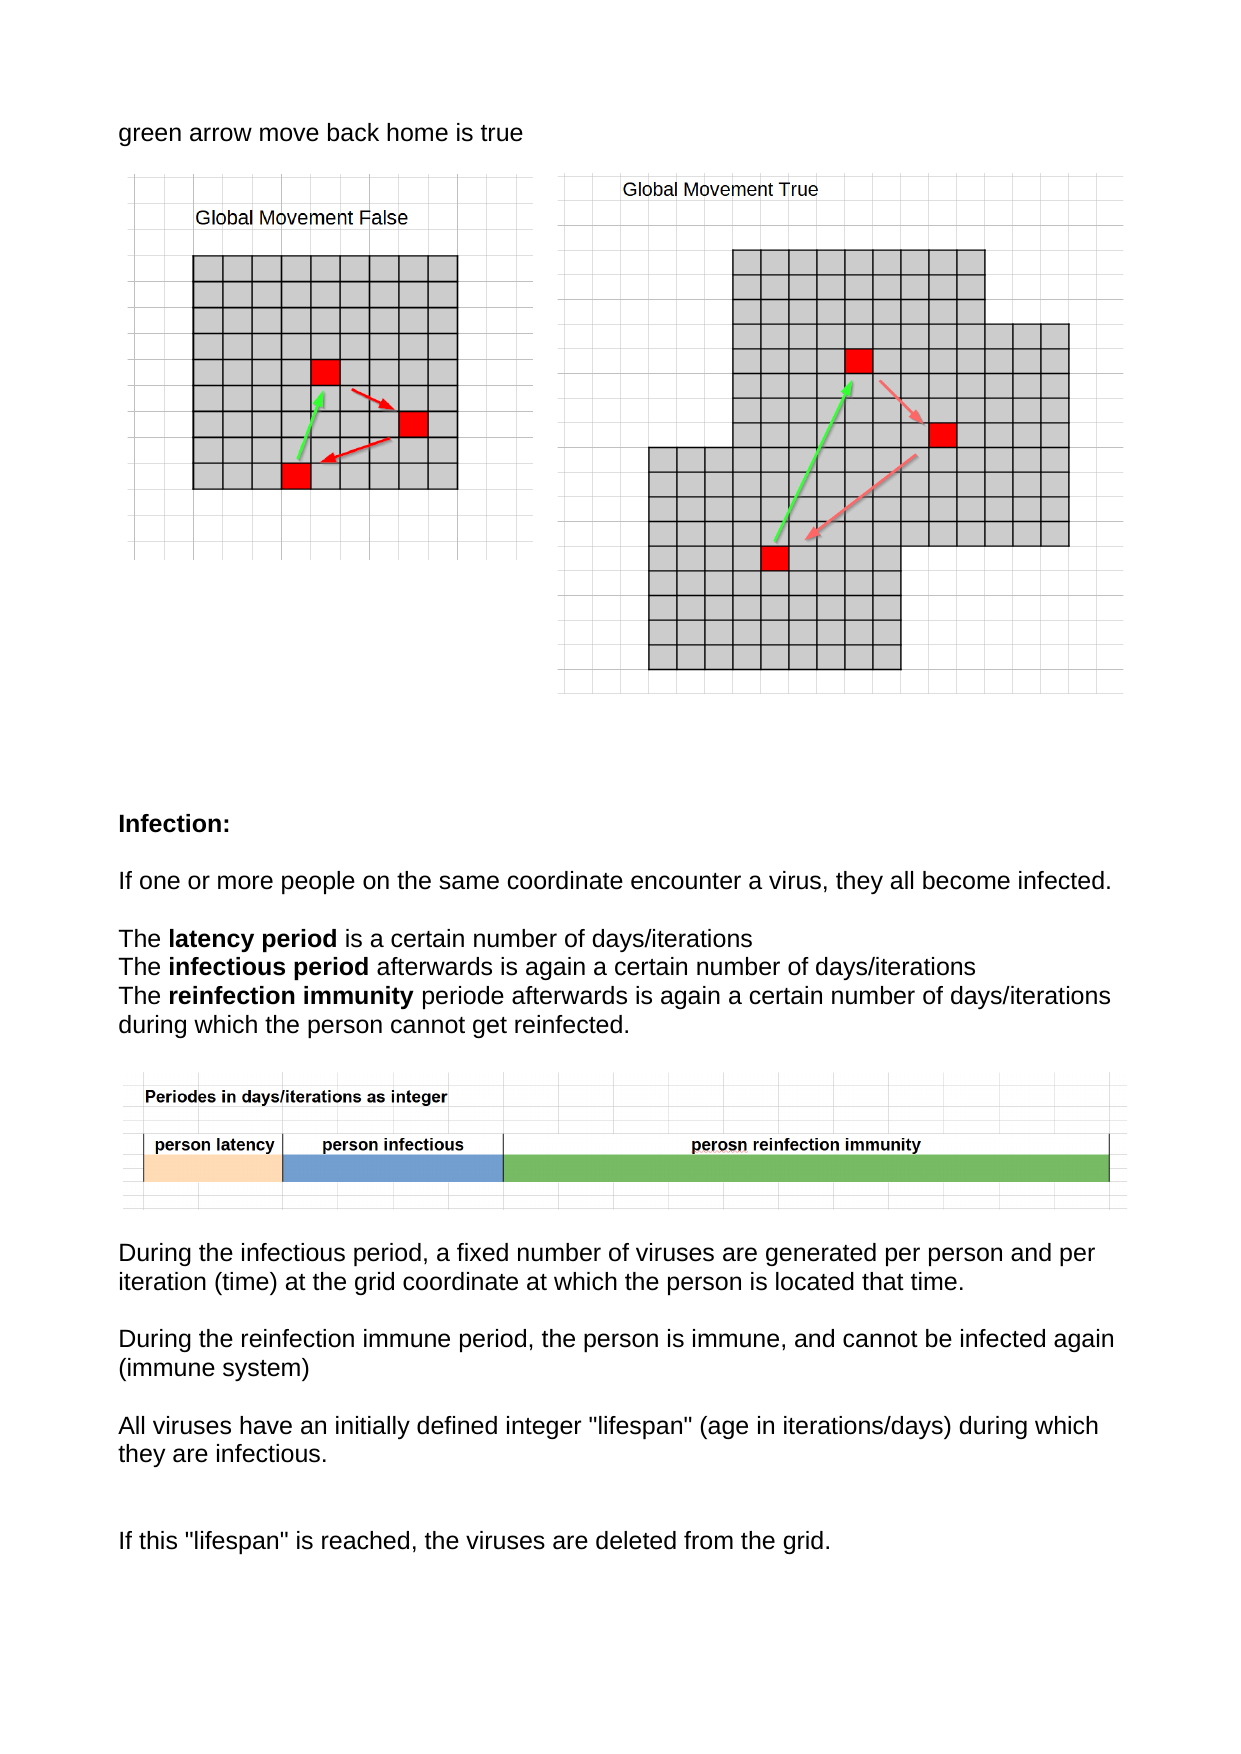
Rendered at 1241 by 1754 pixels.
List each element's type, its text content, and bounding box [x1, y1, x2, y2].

text during which the person cannot get reinfected. [118, 1010, 1122, 1039]
picture [123, 1072, 1128, 1210]
text green arrow move back home is true [118, 118, 1122, 147]
text During the infectious period, a fixed number of viruses are generated per person and per iteration (time) at the grid coordinate at which the person is located that time. During the reinfection immune period, the person is immune, and cannot be infected again (immune system) All viruses have an initially defined integer "lifespan" (age in iterations/days) during which they are infectious. [118, 1039, 1122, 1497]
picture [557, 173, 1124, 694]
text The latency period is a certain number of days/iterations The infectious period afterwards is again a certain number of days/iterations The reinfection immunity periode afterwards is again a certain number of days/iterations [118, 924, 1122, 1010]
text If this "lifespan" is reached, the viruses are deleted from the grid. [118, 1497, 1122, 1554]
picture [127, 174, 533, 560]
text Infection: If one or more people on the same coordinate encounter a virus, they all become infected. [118, 751, 1122, 895]
